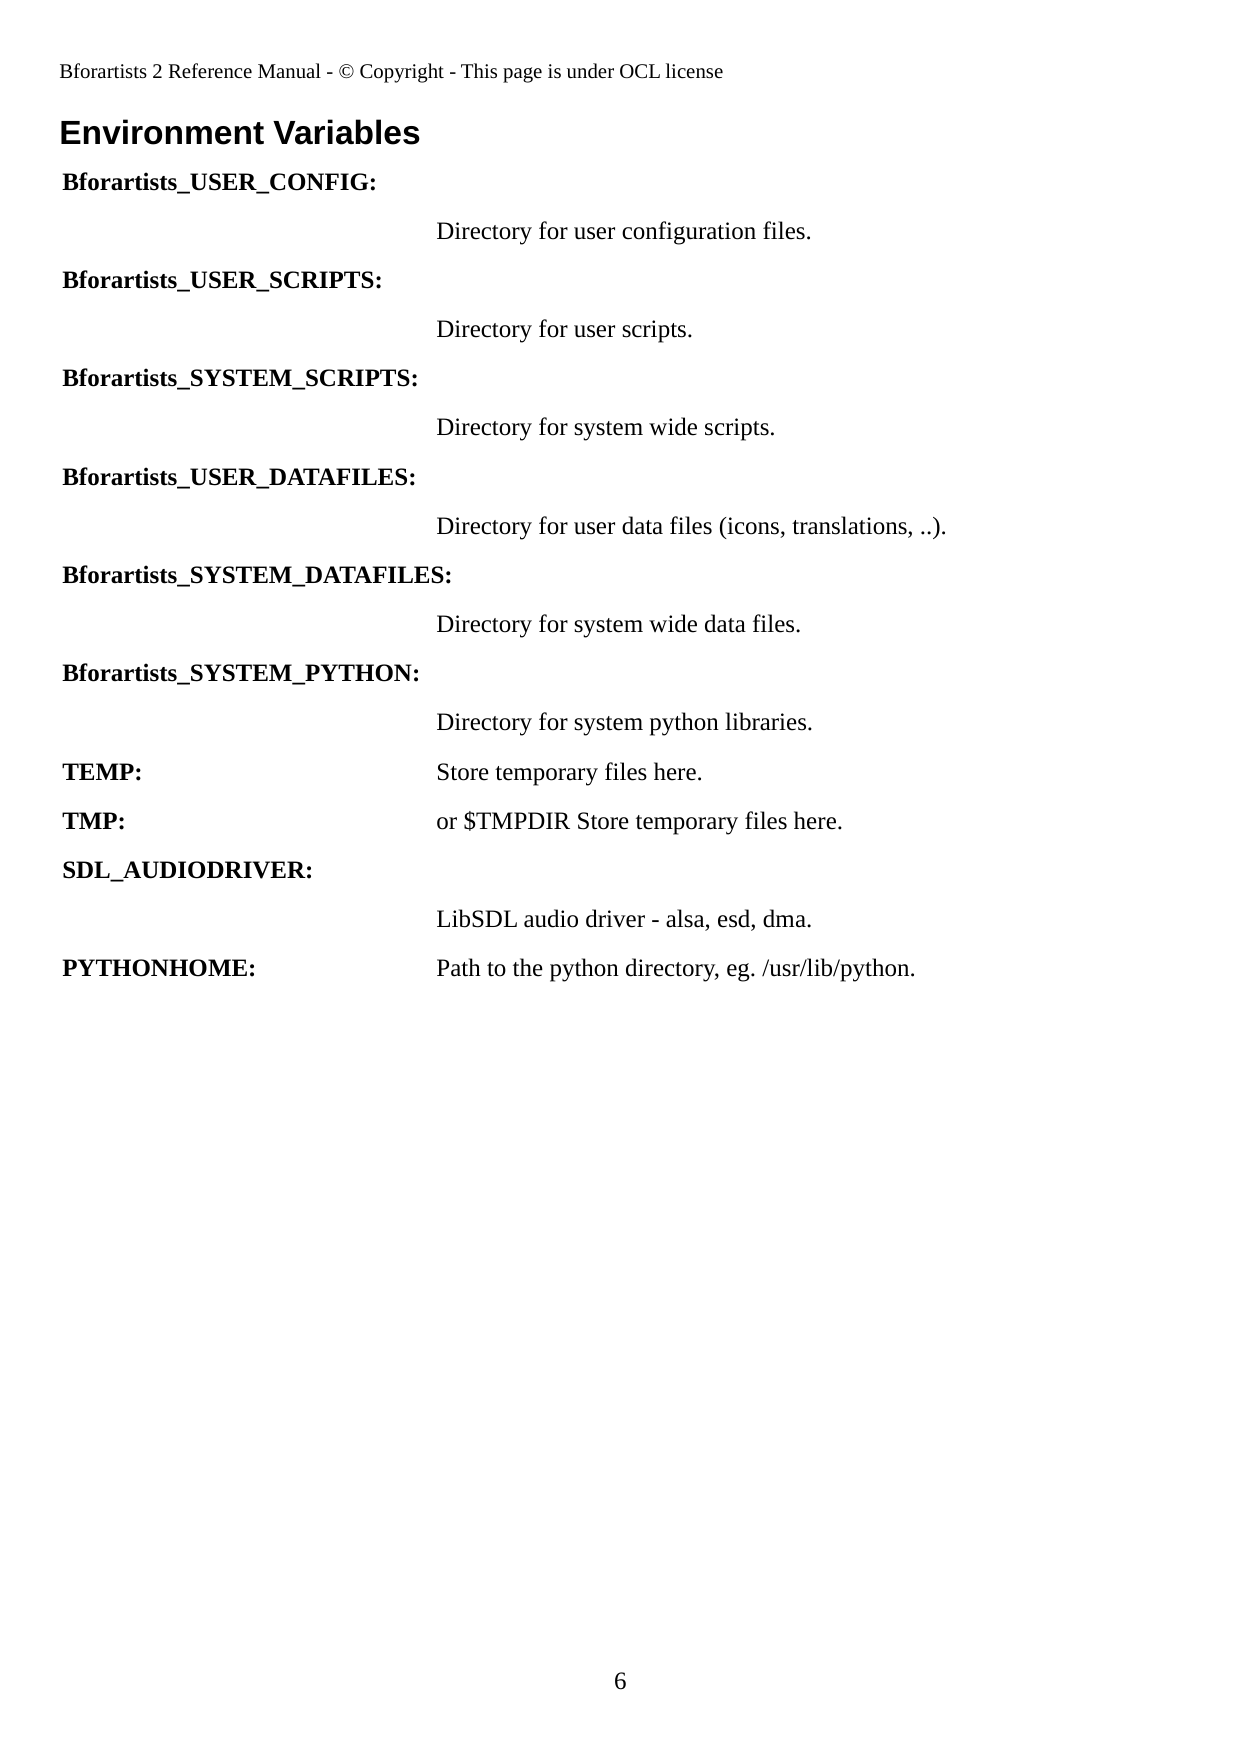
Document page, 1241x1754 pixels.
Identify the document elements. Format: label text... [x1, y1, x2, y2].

table_cell TEMP: [59, 754, 433, 803]
table_cell [59, 606, 433, 655]
table_cell LibSDL audio driver - alsa, esd, dma. [433, 901, 1115, 950]
table_cell [59, 311, 433, 360]
table_cell [59, 901, 433, 950]
table_cell PYTHONHOME: [59, 950, 433, 999]
table_cell Bforartists_SYSTEM_DATAFILES: [59, 557, 1115, 606]
table_cell Bforartists_SYSTEM_PYTHON: [59, 655, 1115, 704]
table_cell Bforartists_SYSTEM_SCRIPTS: [59, 360, 1115, 409]
table_cell Path to the python directory, eg. /usr/lib/python. [433, 950, 1115, 999]
table_cell Directory for system wide data files. [433, 606, 1115, 655]
table_cell [59, 705, 433, 754]
table_cell [59, 213, 433, 262]
subtitle Environment Variables [59, 113, 1181, 151]
table_cell Directory for user configuration files. [433, 213, 1115, 262]
table_cell Bforartists_USER_SCRIPTS: [59, 262, 1115, 311]
table_cell Directory for user data files (icons, translations, ..). [433, 508, 1115, 557]
table_cell [59, 410, 433, 459]
table_cell TMP: [59, 803, 433, 852]
table_cell Bforartists_USER_DATAFILES: [59, 459, 1115, 508]
table_cell Store temporary files here. [433, 754, 1115, 803]
table_cell Directory for system wide scripts. [433, 410, 1115, 459]
table_header Bforartists_USER_CONFIG: [59, 164, 1115, 213]
table_cell Directory for user scripts. [433, 311, 1115, 360]
table_cell SDL_AUDIODRIVER: [59, 852, 1115, 901]
table_cell [59, 508, 433, 557]
table_cell or $TMPDIR Store temporary files here. [433, 803, 1115, 852]
table_cell Directory for system python libraries. [433, 705, 1115, 754]
